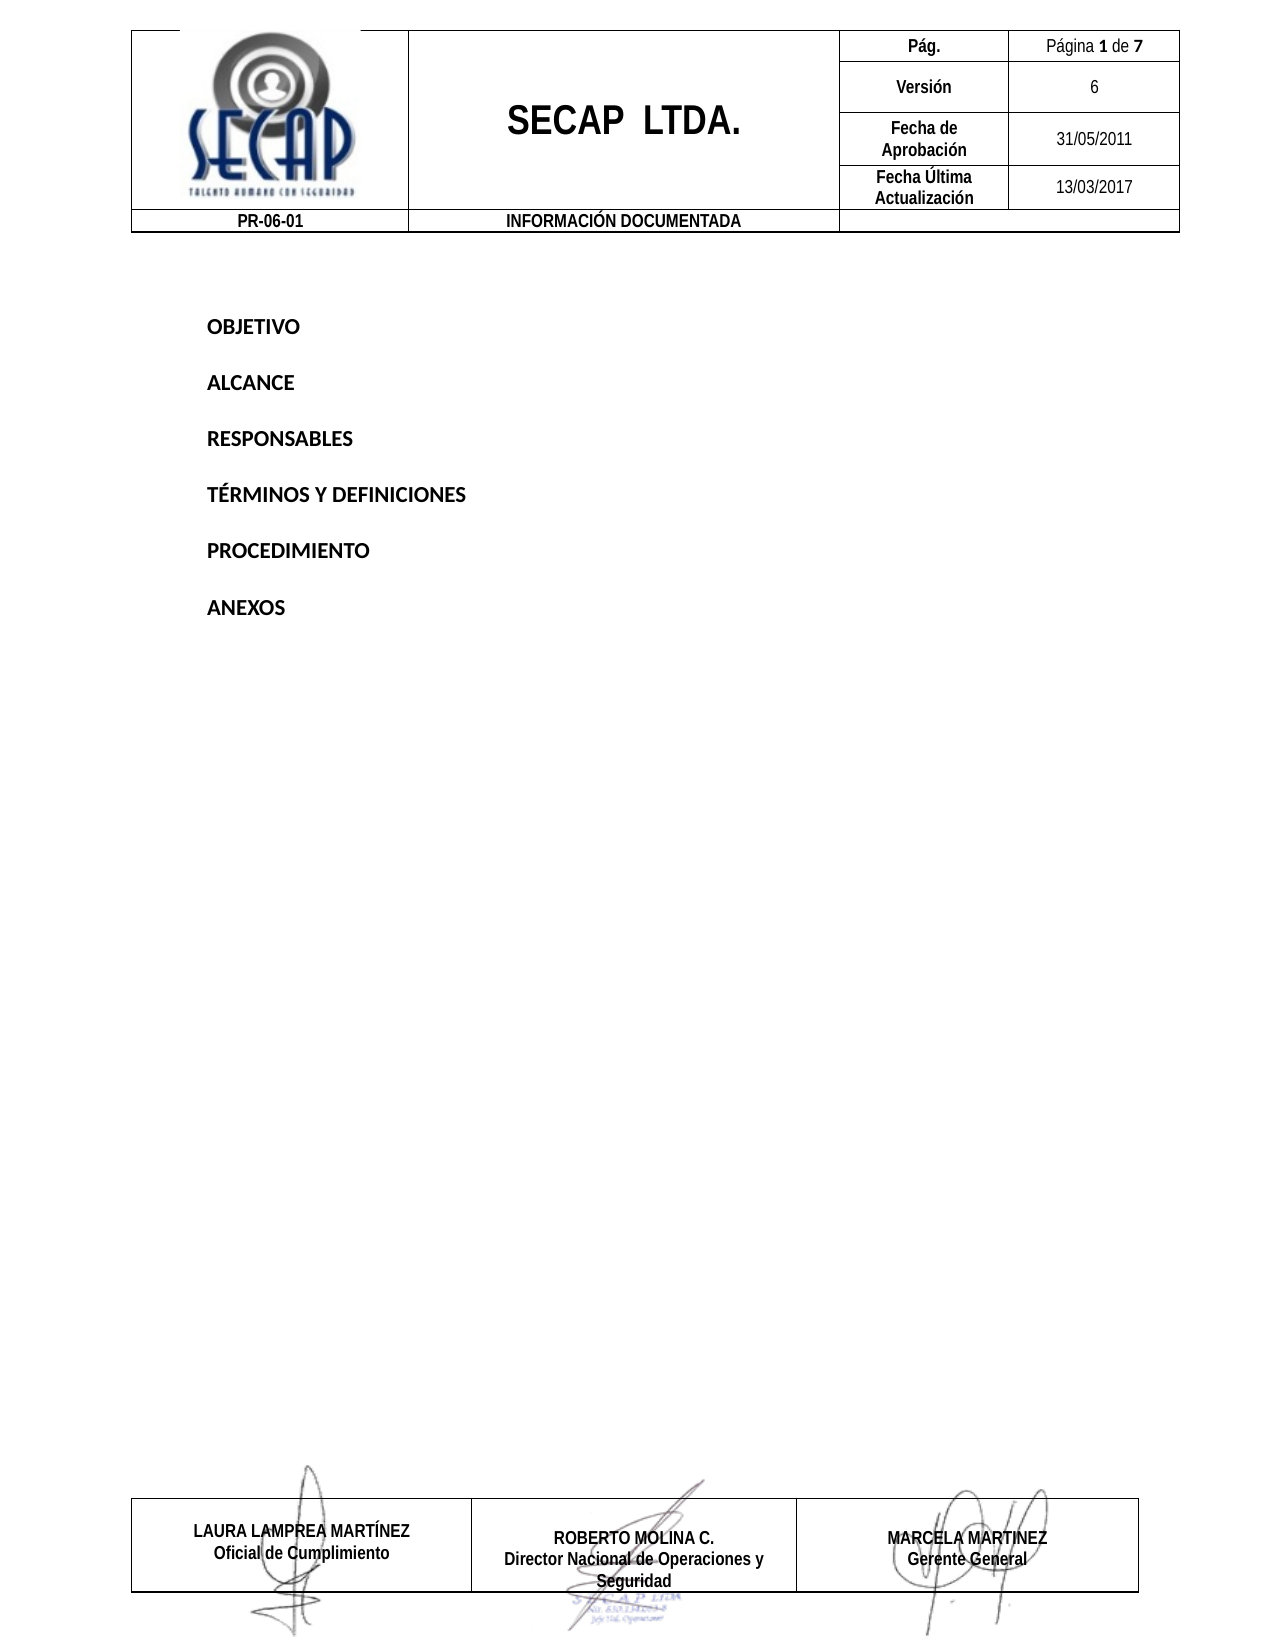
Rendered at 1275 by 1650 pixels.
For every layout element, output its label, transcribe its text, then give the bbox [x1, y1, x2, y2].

list RESPONSABLES [207, 424, 1181, 453]
list PROCEDIMIENTO [207, 537, 1181, 565]
list TÉRMINOS Y DEFINICIONES [207, 481, 1181, 509]
list OBJETIVO [207, 312, 1181, 341]
list ALCANCE [207, 368, 1181, 397]
list ANEXOS [207, 593, 1181, 621]
